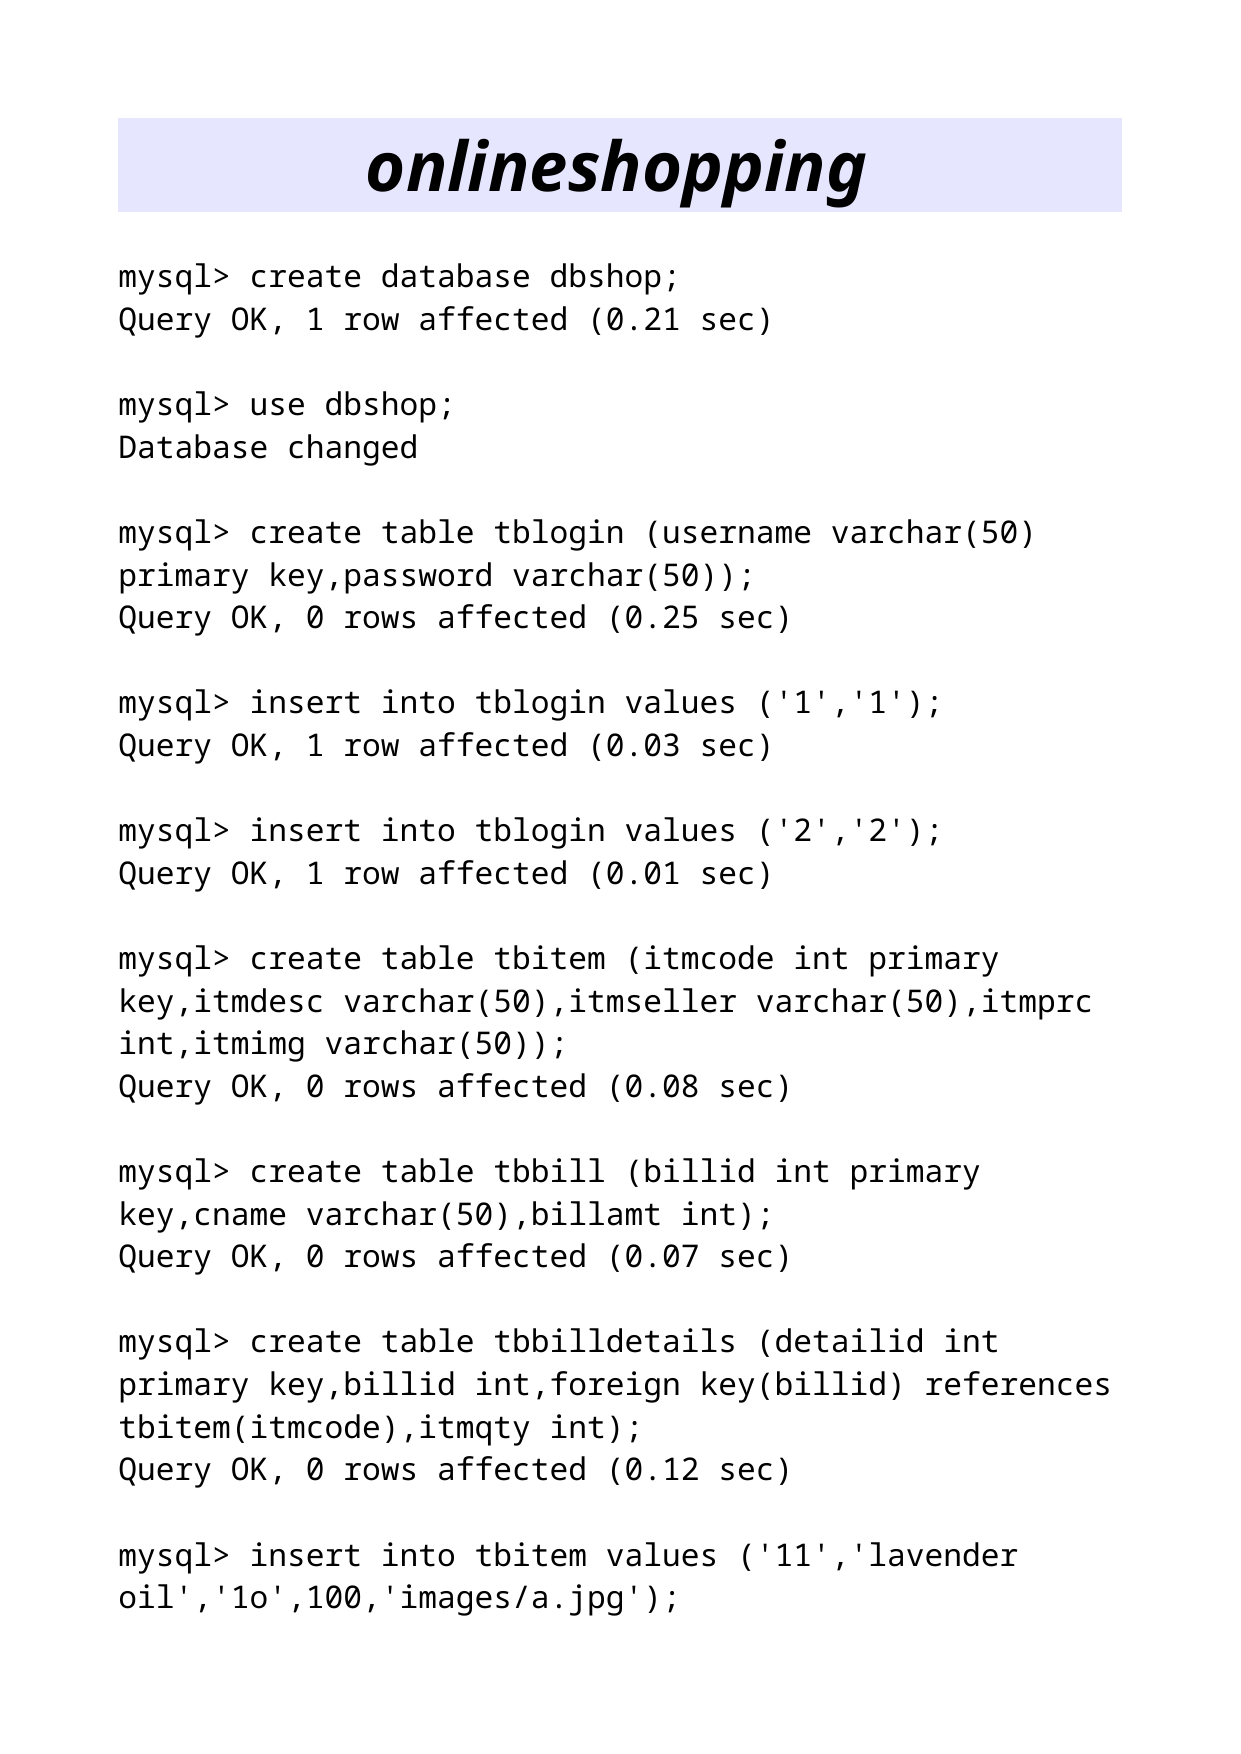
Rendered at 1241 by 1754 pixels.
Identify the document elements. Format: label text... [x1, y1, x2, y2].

text mysql> insert into tblogin values ('2','2'); [118, 808, 1122, 851]
text Query OK, 0 rows affected (0.12 sec) [118, 1447, 1122, 1490]
text mysql> use dbshop; [118, 382, 1122, 425]
text Query OK, 1 row affected (0.01 sec) [118, 851, 1122, 893]
text Query OK, 1 row affected (0.21 sec) [118, 297, 1122, 339]
text mysql> insert into tbitem values ('11','lavender oil','1o',100,'images/a.jpg'); [118, 1532, 1122, 1618]
text mysql> create table tblogin (username varchar(50) primary key,password varchar(50)); [118, 510, 1122, 595]
text mysql> create table tbitem (itmcode int primary key,itmdesc varchar(50),itmseller varchar(50),itmprc int,itmimg varchar(50)); [118, 936, 1122, 1064]
text mysql> create table tbbill (billid int primary key,cname varchar(50),billamt int); [118, 1149, 1122, 1234]
text Query OK, 0 rows affected (0.07 sec) [118, 1234, 1122, 1277]
text mysql> create table tbbilldetails (detailid int primary key,billid int,foreign key(billid) references tbitem(itmcode),itmqty int); [118, 1319, 1122, 1447]
text mysql> insert into tblogin values ('1','1'); [118, 680, 1122, 723]
text Query OK, 1 row affected (0.03 sec) [118, 723, 1122, 766]
text mysql> create database dbshop; [118, 254, 1122, 297]
text Database changed [118, 425, 1122, 467]
text Query OK, 0 rows affected (0.25 sec) [118, 595, 1122, 638]
text onlineshopping [118, 118, 1122, 212]
text Query OK, 0 rows affected (0.08 sec) [118, 1064, 1122, 1106]
